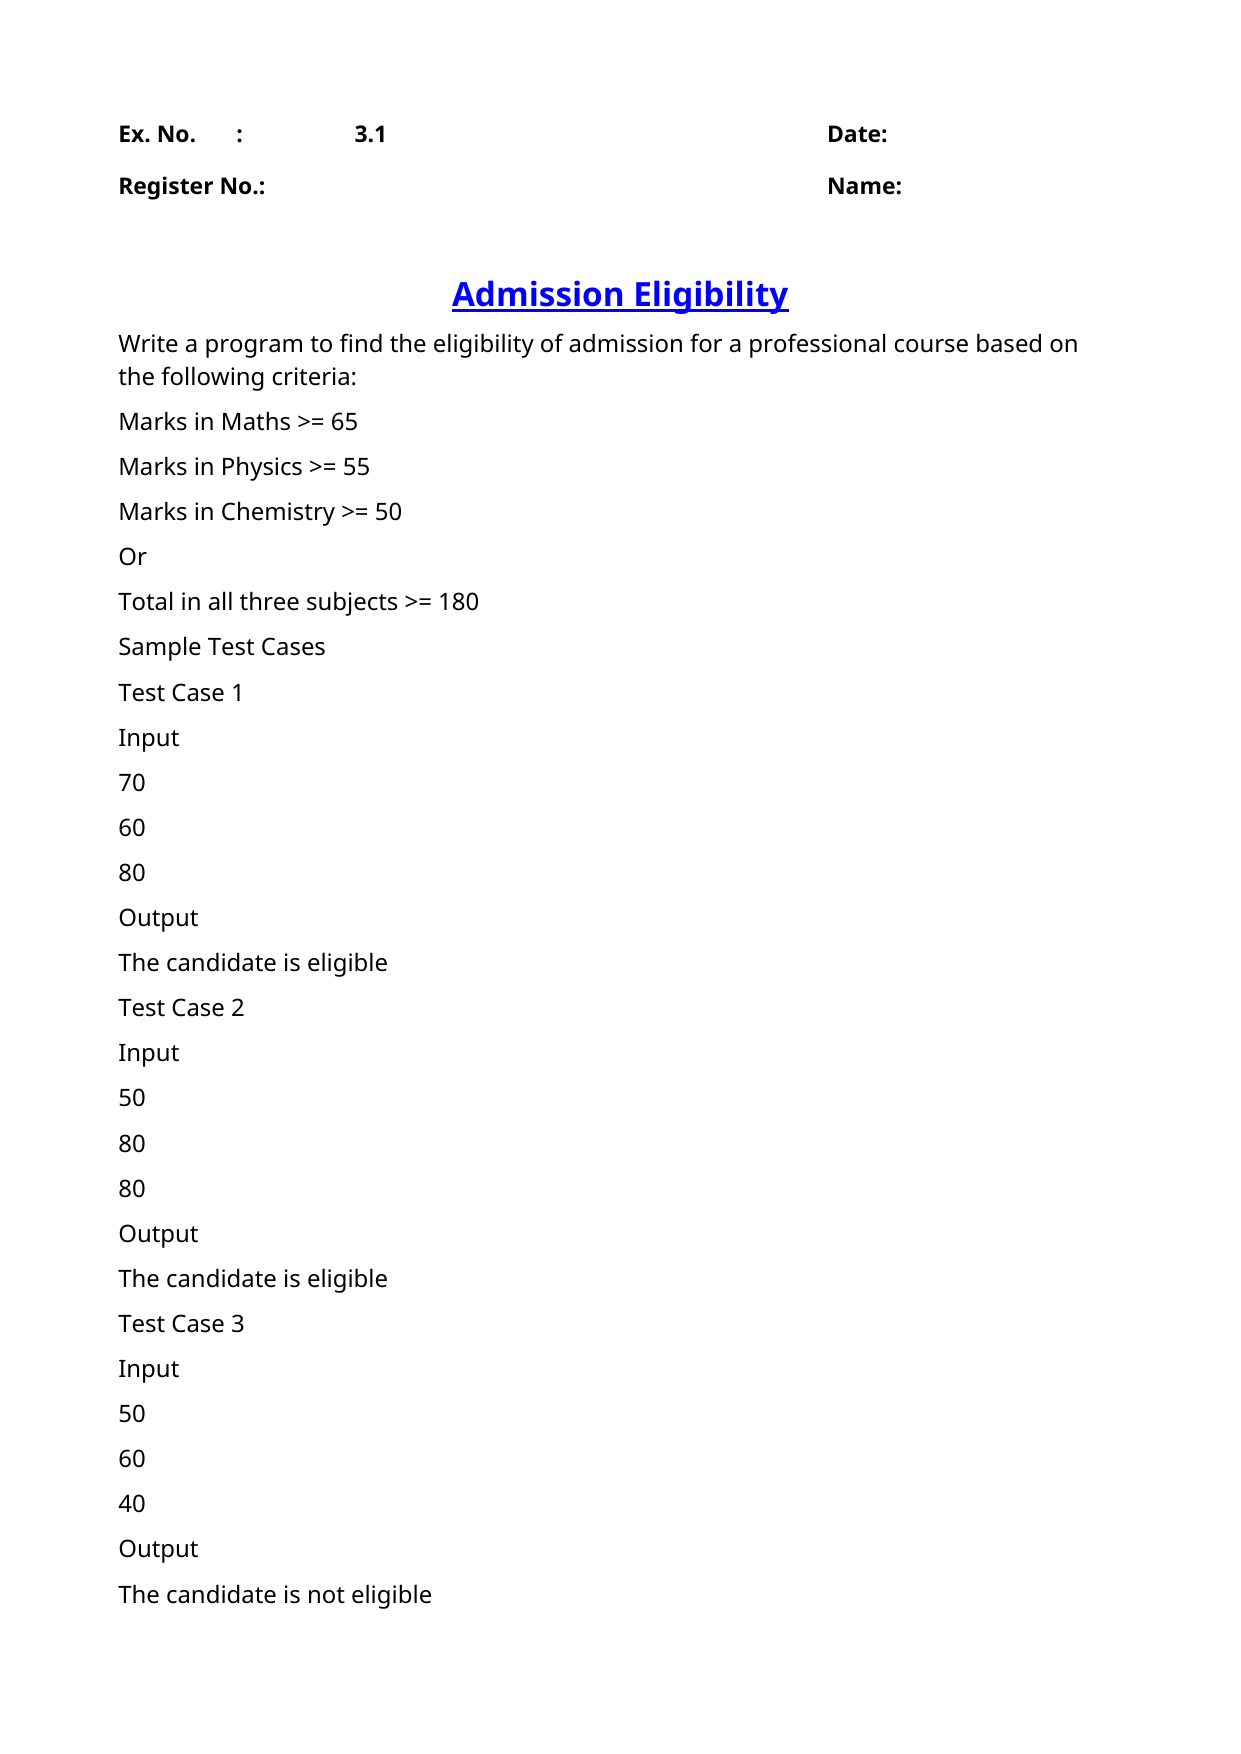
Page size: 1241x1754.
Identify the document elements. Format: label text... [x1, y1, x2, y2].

text The candidate is eligible [118, 946, 1122, 978]
text The candidate is eligible [118, 1262, 1122, 1294]
text Output [118, 901, 1122, 933]
text 80 [118, 856, 1122, 888]
text Marks in Chemistry >= 50 [118, 495, 1122, 527]
text Write a program to find the eligibility of admission for a professional course based on the following criteria: [118, 327, 1122, 392]
text Total in all three subjects >= 180 [118, 585, 1122, 618]
text The candidate is not eligible [118, 1577, 1122, 1610]
text 70 [118, 766, 1122, 798]
text 60 [118, 811, 1122, 843]
text Input [118, 1036, 1122, 1069]
text Marks in Physics >= 55 [118, 450, 1122, 482]
text Marks in Maths >= 65 [118, 405, 1122, 437]
text 50 [118, 1397, 1122, 1429]
text 80 [118, 1126, 1122, 1159]
text 50 [118, 1081, 1122, 1114]
text Admission Eligibility [118, 271, 1122, 317]
text Test Case 1 [118, 675, 1122, 708]
text Register No.: Name: [118, 170, 1122, 201]
text Or [118, 540, 1122, 573]
text 40 [118, 1487, 1122, 1520]
text Ex. No. : 3.1 Date: [118, 118, 1122, 149]
text Input [118, 1352, 1122, 1384]
text Sample Test Cases [118, 630, 1122, 663]
text Test Case 2 [118, 991, 1122, 1024]
text Output [118, 1532, 1122, 1565]
text 80 [118, 1171, 1122, 1204]
text Input [118, 720, 1122, 753]
text 60 [118, 1442, 1122, 1475]
text Output [118, 1217, 1122, 1249]
text Test Case 3 [118, 1307, 1122, 1339]
